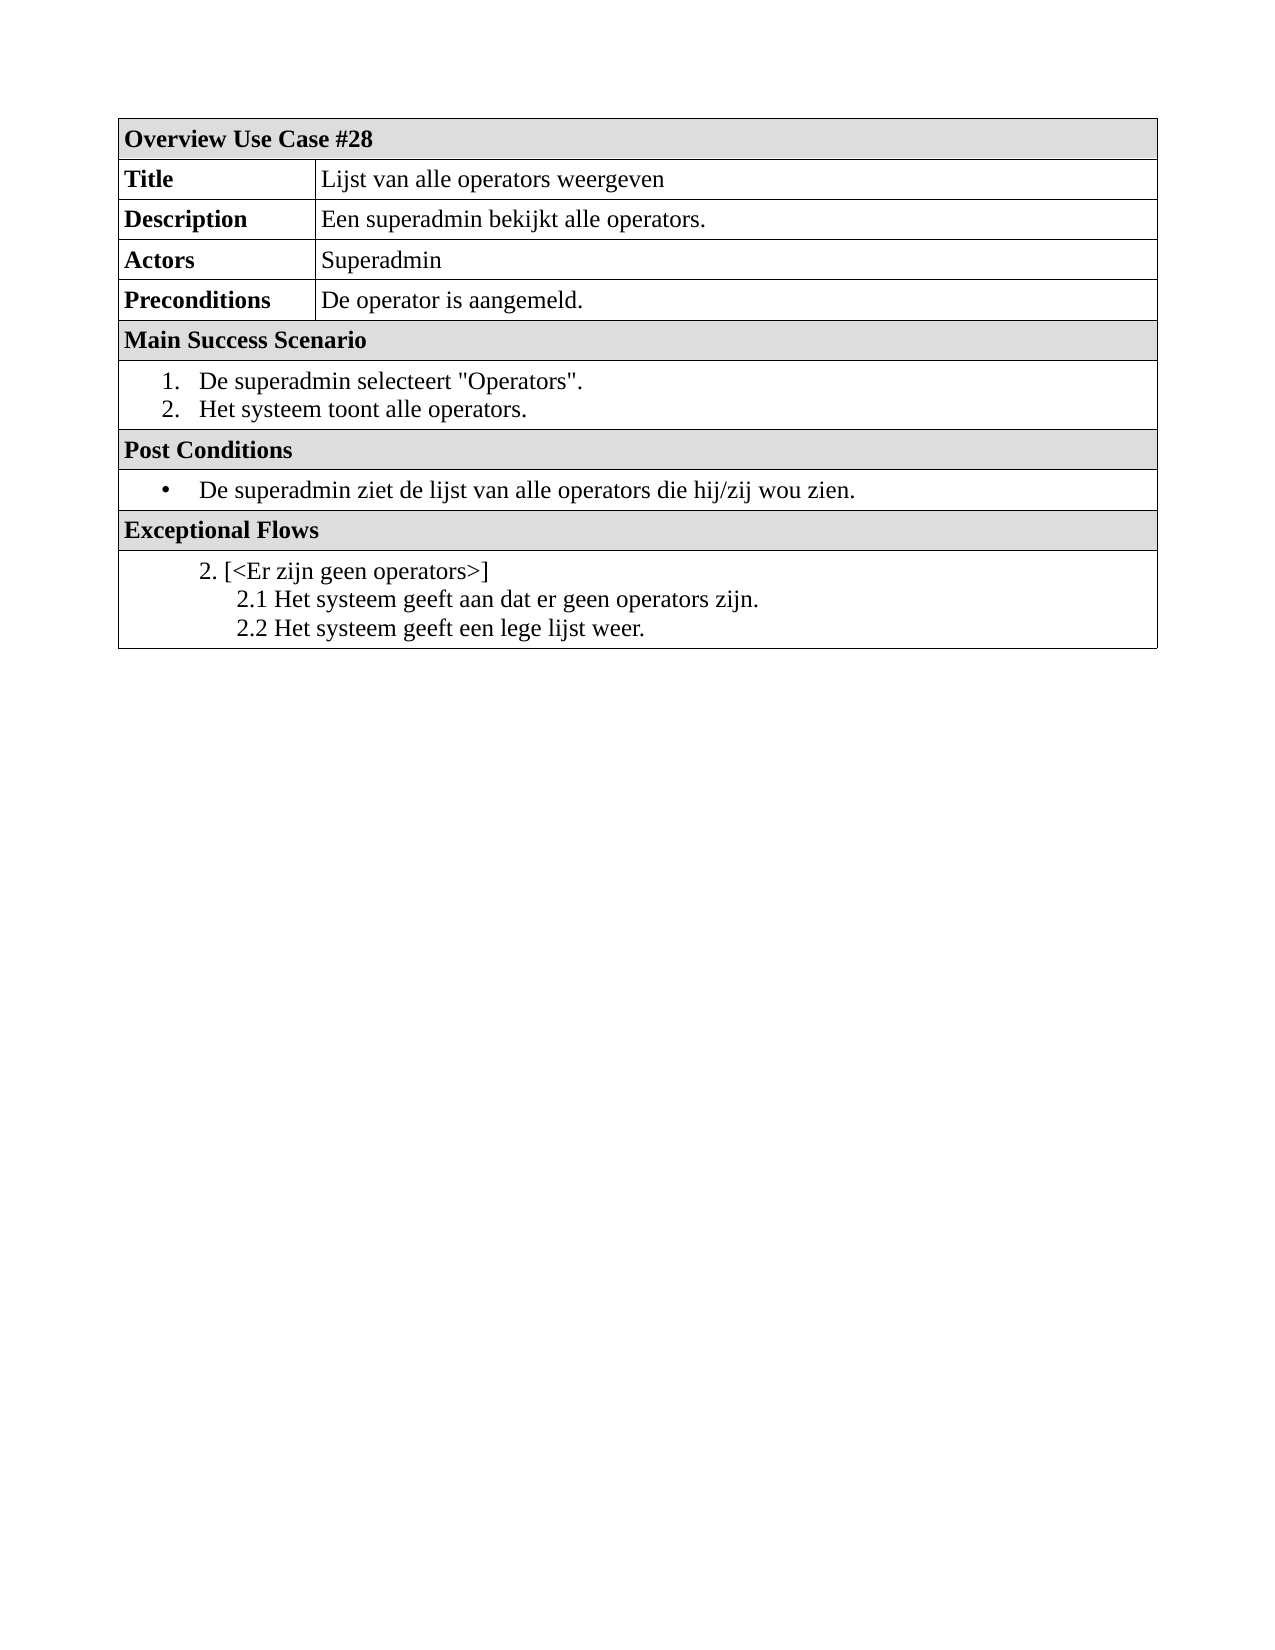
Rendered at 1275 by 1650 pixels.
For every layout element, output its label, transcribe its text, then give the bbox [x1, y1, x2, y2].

table_header Overview Use Case #28 [119, 119, 1157, 158]
table_cell Een superadmin bekijkt alle operators. [316, 200, 1157, 239]
table_cell De superadmin ziet de lijst van alle operators die hij/zij wou zien. [119, 470, 1157, 510]
table_cell De superadmin selecteert "Operators". Het systeem toont alle operators. [119, 361, 1157, 429]
table_cell Lijst van alle operators weergeven [316, 160, 1157, 199]
table_cell Description [119, 200, 315, 239]
table_cell De operator is aangemeld. [316, 280, 1157, 320]
table_cell Title [119, 160, 315, 199]
table_cell 2. [<Er zijn geen operators>] 2.1 Het systeem geeft aan dat er geen operators zijn. 2.2 Het systeem geeft een lege lijst weer. [119, 551, 1157, 648]
table_cell Preconditions [119, 280, 315, 320]
table_cell Post Conditions [119, 430, 1157, 469]
table_cell Superadmin [316, 240, 1157, 279]
table_cell Actors [119, 240, 315, 279]
table_cell Exceptional Flows [119, 511, 1157, 550]
table_cell Main Success Scenario [119, 321, 1157, 360]
